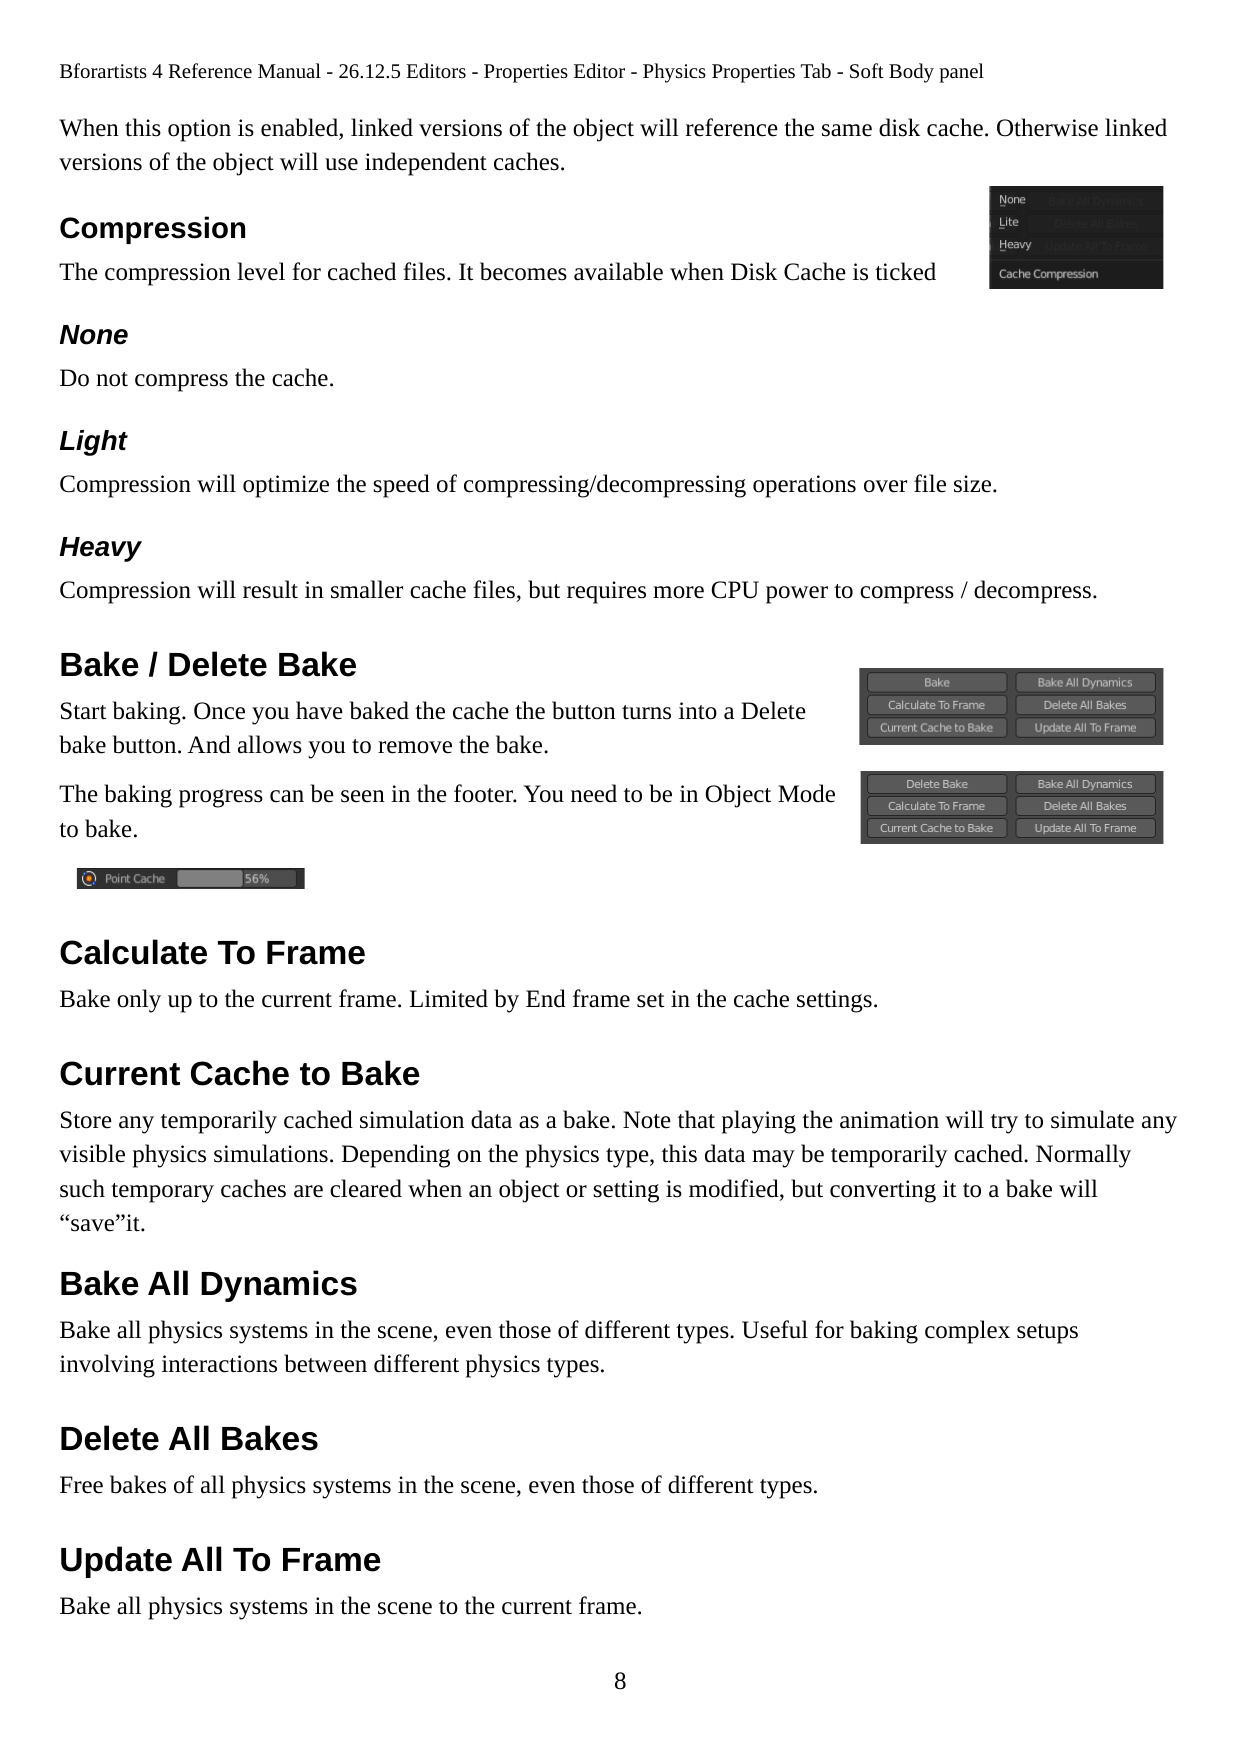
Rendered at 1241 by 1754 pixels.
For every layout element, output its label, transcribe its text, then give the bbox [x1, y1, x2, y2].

subtitle Calculate To Frame [59, 933, 1181, 971]
text Compression will optimize the speed of compressing/decompressing operations over file size. [59, 469, 1181, 498]
picture [860, 771, 1164, 844]
subtitle Bake All Dynamics [59, 1264, 1181, 1302]
subtitle Bake / Delete Bake [59, 645, 1181, 683]
picture [989, 186, 1164, 289]
text Bake all physics systems in the scene to the current frame. [59, 1591, 1181, 1620]
subtitle Light [59, 424, 1181, 456]
subtitle None [59, 318, 1181, 350]
picture [76, 868, 305, 889]
subtitle Heavy [59, 530, 1181, 562]
text Do not compress the cache. [59, 363, 1181, 392]
text Free bakes of all physics systems in the scene, even those of different types. [59, 1470, 1181, 1499]
subtitle Compression [59, 211, 989, 244]
text Compression will result in smaller cache files, but requires more CPU power to compress / decompress. [59, 575, 1181, 603]
picture [859, 668, 1164, 745]
text When this option is enabled, linked versions of the object will reference the same disk cache. Otherwise linked versions of the object will use independent caches. [59, 113, 1181, 176]
text Bake only up to the current frame. Limited by End frame set in the cache settings. [59, 984, 1181, 1013]
text Bake all physics systems in the scene, even those of different types. Useful for baking complex setups involving interactions between different physics types. [59, 1315, 1181, 1378]
subtitle Current Cache to Bake [59, 1054, 1181, 1092]
text The compression level for cached files. It becomes available when Disk Cache is ticked [59, 257, 989, 286]
subtitle [1164, 211, 1181, 244]
text The baking progress can be seen in the footer. You need to be in Object Mode to bake. [59, 779, 860, 843]
subtitle Update All To Frame [59, 1540, 1181, 1579]
subtitle Delete All Bakes [59, 1419, 1181, 1458]
text Store any temporarily cached simulation data as a bake. Note that playing the animation will try to simulate any visible physics simulations. Depending on the physics type, this data may be temporarily cached. Normally such temporary caches are cleared when an object or setting is modified, but converting it to a bake will “save”it. [59, 1105, 1181, 1237]
text Start baking. Once you have baked the cache the button turns into a Delete bake button. And allows you to remove the bake. [59, 696, 1181, 759]
